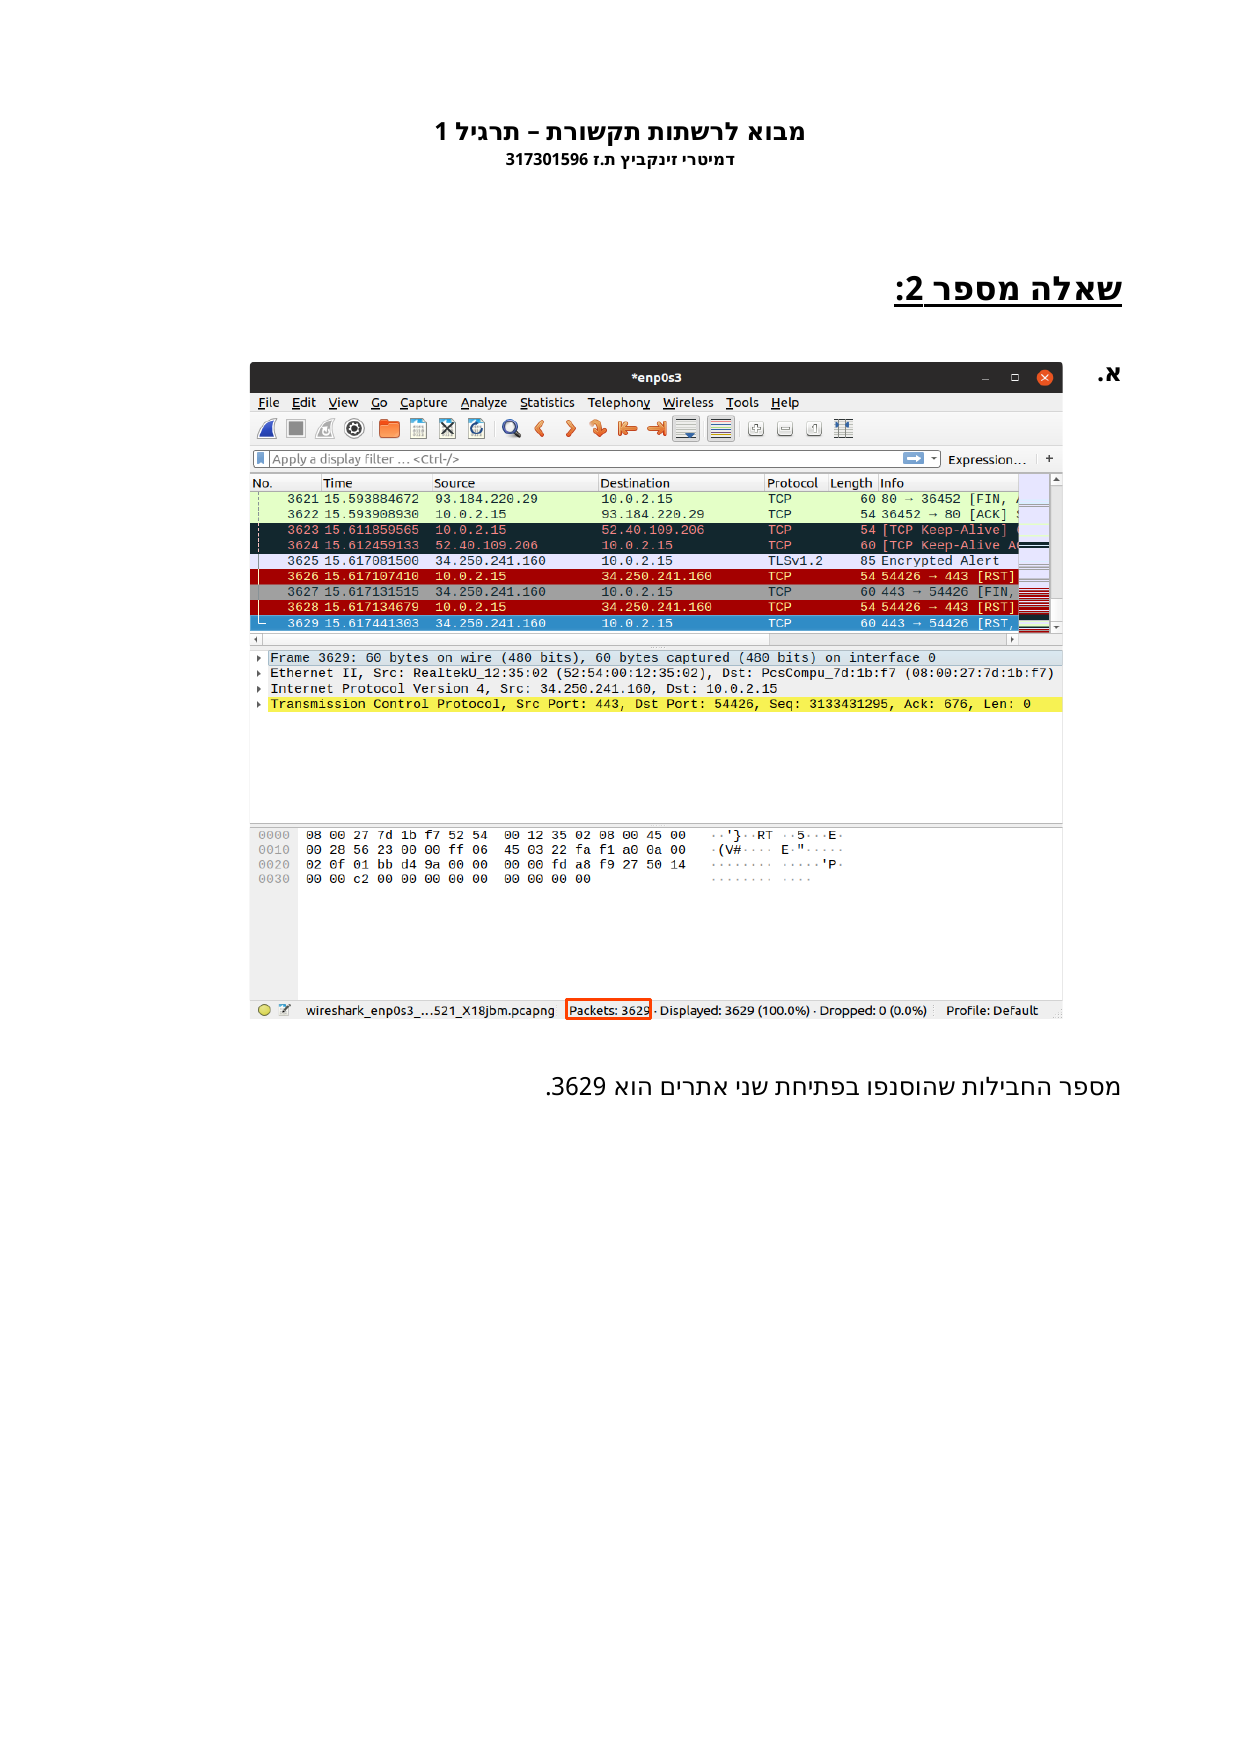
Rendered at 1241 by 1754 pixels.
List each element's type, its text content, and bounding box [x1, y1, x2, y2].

picture [568, 1001, 649, 1017]
text שאלה מספר 2: [118, 270, 1122, 313]
text א. [118, 359, 1122, 392]
text מספר החבילות שהוסנפו בפתיחת שני אתרים הוא 3629. [118, 1073, 1122, 1105]
picture [249, 362, 1063, 1019]
